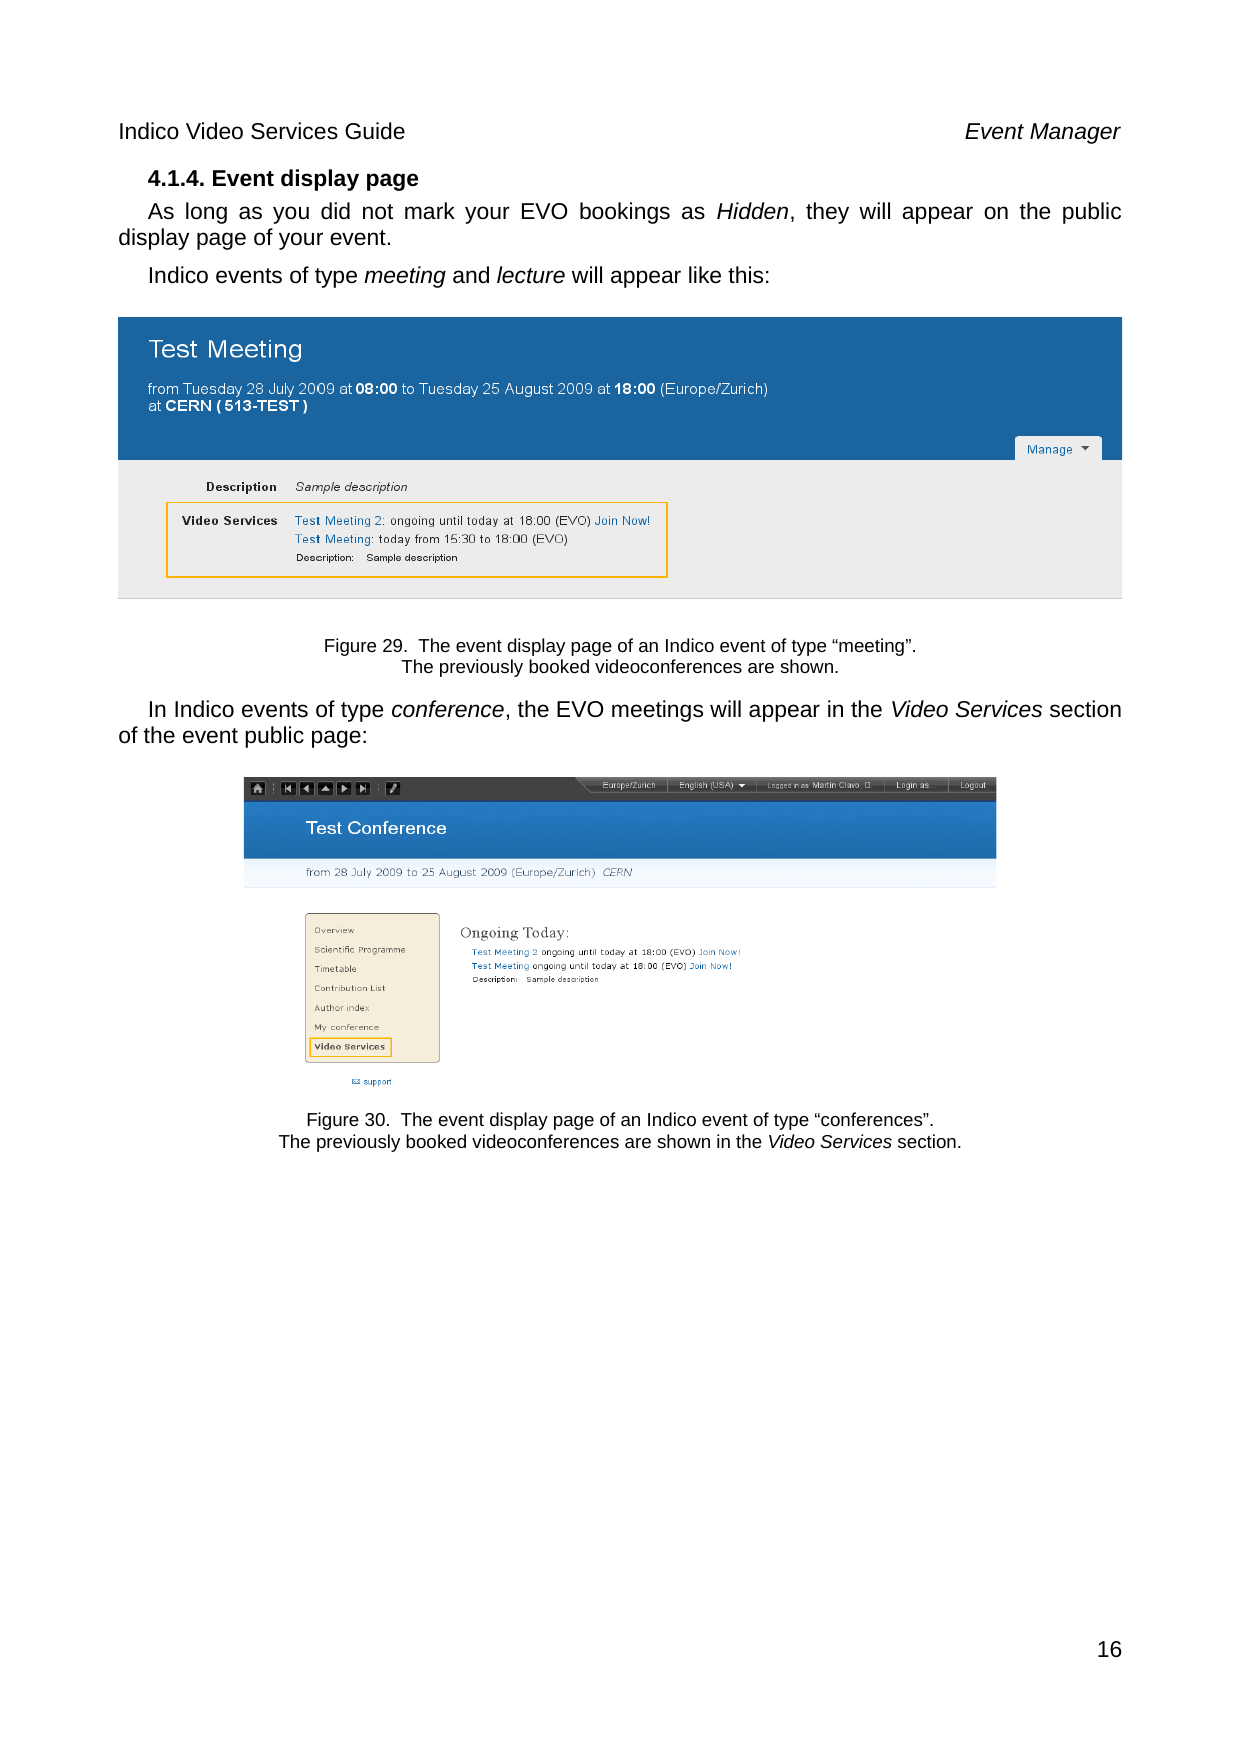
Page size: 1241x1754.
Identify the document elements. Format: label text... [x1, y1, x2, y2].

text Indico events of type meeting and lecture will appear like this: [118, 262, 1122, 288]
text As long as you did not mark your EVO bookings as Hidden, they will appear on the public display page of your event. [118, 198, 1122, 250]
subtitle 4.1.4. Event display page [118, 165, 1122, 192]
picture [118, 317, 1123, 623]
text In Indico events of type conference, the EVO meetings will appear in the Video Services section of the event public page: [118, 696, 1122, 748]
title Figure 29. The event display page of an Indico event of type “meeting”. The previously booked videoconferences are shown. [118, 635, 1122, 678]
picture [243, 777, 997, 1098]
title Figure 30. The event display page of an Indico event of type “conferences”. The previously booked videoconferences are shown in the Video Services section. [118, 1109, 1122, 1152]
